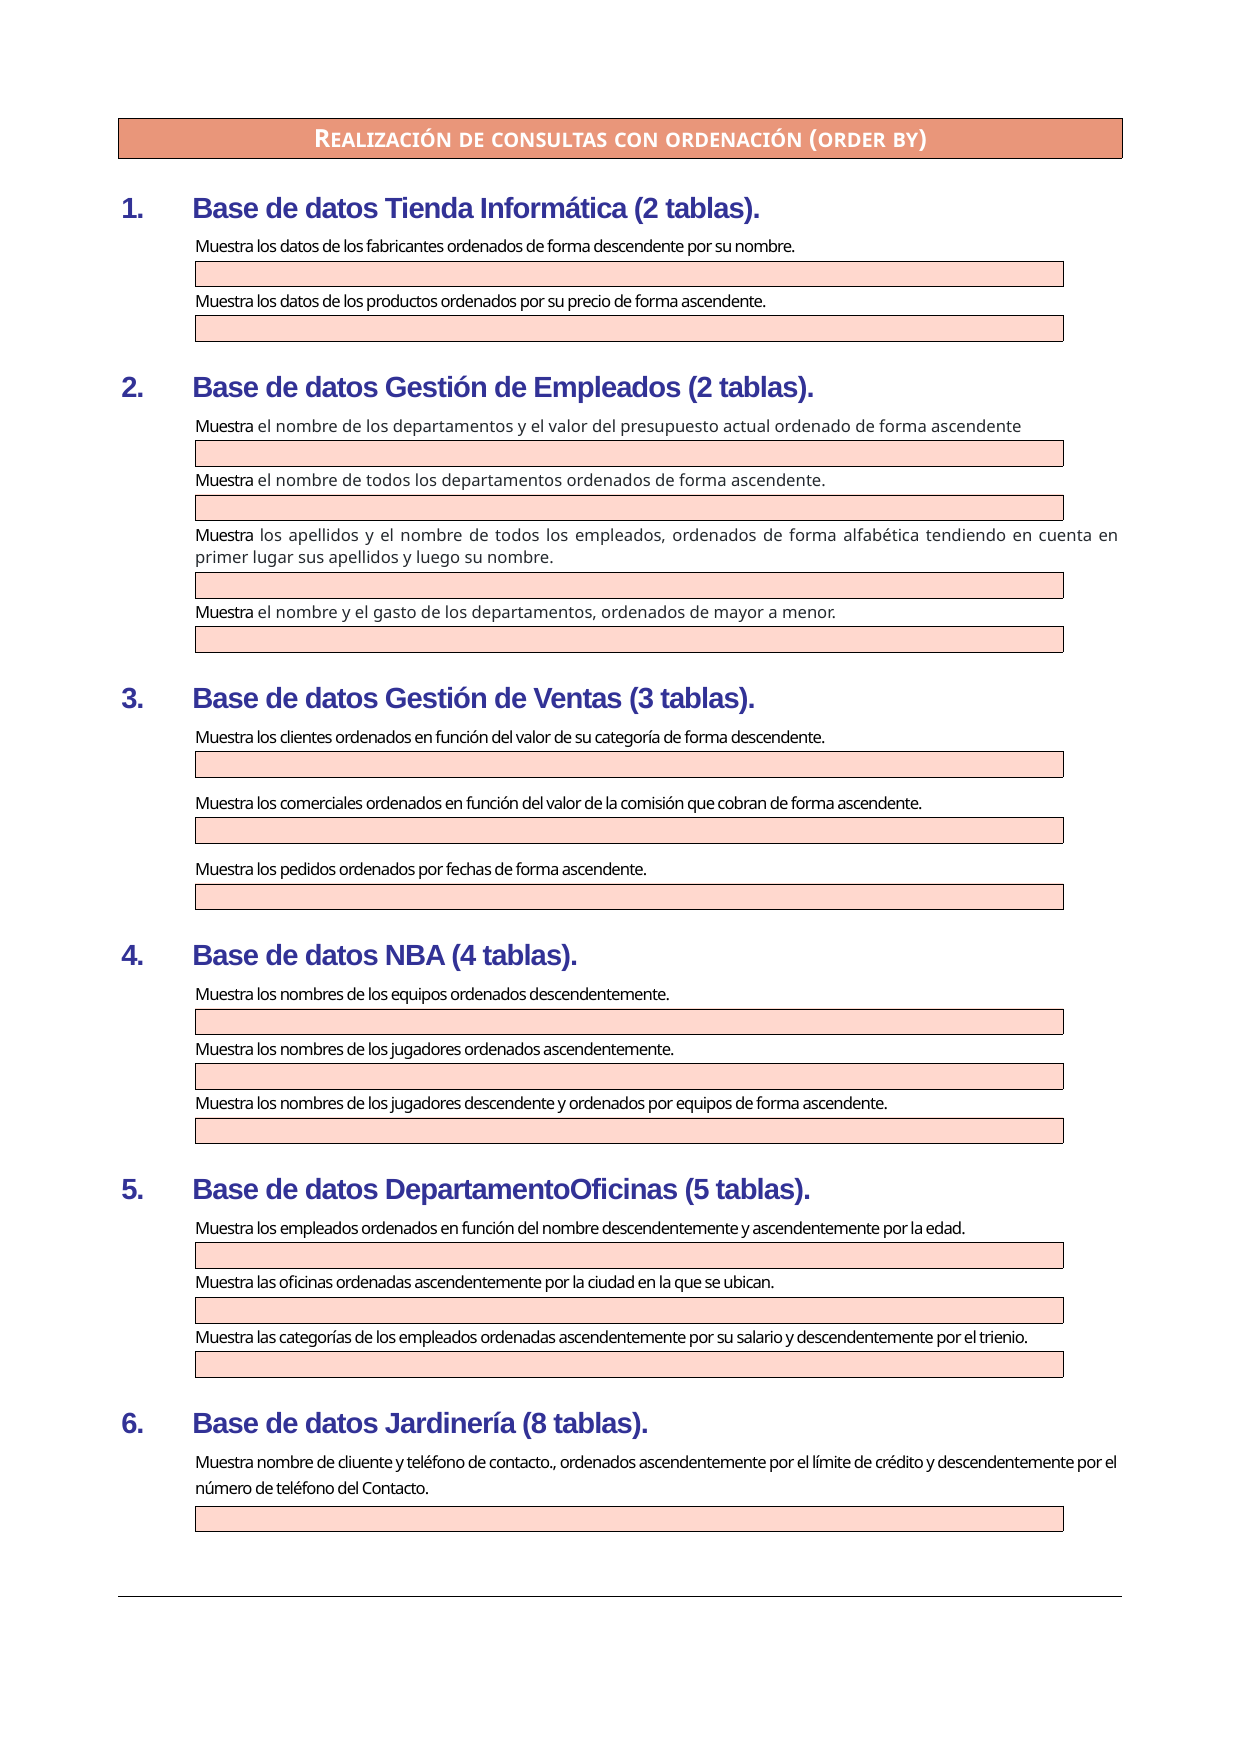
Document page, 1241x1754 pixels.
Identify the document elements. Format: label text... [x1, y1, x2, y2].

text Muestra los nombres de los jugadores ordenados ascendentemente. [192, 1034, 1122, 1063]
text Muestra los comerciales ordenados en función del valor de la comisión que cobran de forma ascendente. [192, 789, 1122, 817]
text Muestra los datos de los fabricantes ordenados de forma descendente por su nombre. [192, 232, 1122, 261]
text 2. Base de datos Gestión de Empleados (2 tablas). [118, 367, 1122, 406]
text Muestra los nombres de los equipos ordenados descendentemente. [192, 980, 1122, 1008]
text 6. Base de datos Jardinería (8 tablas). [118, 1403, 1122, 1443]
text 5. Base de datos DepartamentoOficinas (5 tablas). [118, 1169, 1122, 1209]
text Muestra el nombre de los departamentos y el valor del presupuesto actual ordenado de forma ascendente [192, 411, 1122, 440]
text Muestra el nombre y el gasto de los departamentos, ordenados de mayor a menor. [192, 598, 1122, 626]
text Muestra los apellidos y el nombre de todos los empleados, ordenados de forma alfabética tendiendo en cuenta en primer lugar sus apellidos y luego su nombre. [192, 520, 1122, 572]
text Muestra los empleados ordenados en función del nombre descendentemente y ascendentemente por la edad. [192, 1214, 1122, 1242]
text Muestra las categorías de los empleados ordenadas ascendentemente por su salario y descendentemente por el trienio. [192, 1323, 1122, 1351]
text Muestra los clientes ordenados en función del valor de su categoría de forma descendente. [192, 722, 1122, 751]
text 3. Base de datos Gestión de Ventas (3 tablas). [118, 678, 1122, 717]
text 4. Base de datos NBA (4 tablas). [118, 936, 1122, 975]
text Muestra los pedidos ordenados por fechas de forma ascendente. [192, 855, 1122, 883]
text Muestra nombre de cliuente y teléfono de contacto., ordenados ascendentemente por el límite de crédito y descendentemente por el número de teléfono del Contacto. [192, 1448, 1122, 1502]
text Muestra los nombres de los jugadores descendente y ordenados por equipos de forma ascendente. [192, 1089, 1122, 1117]
text Muestra el nombre de todos los departamentos ordenados de forma ascendente. [192, 466, 1122, 494]
text Muestra las oficinas ordenadas ascendentemente por la ciudad en la que se ubican. [192, 1268, 1122, 1297]
text 1. Base de datos Tienda Informática (2 tablas). [118, 188, 1122, 227]
text Muestra los datos de los productos ordenados por su precio de forma ascendente. [192, 287, 1122, 315]
